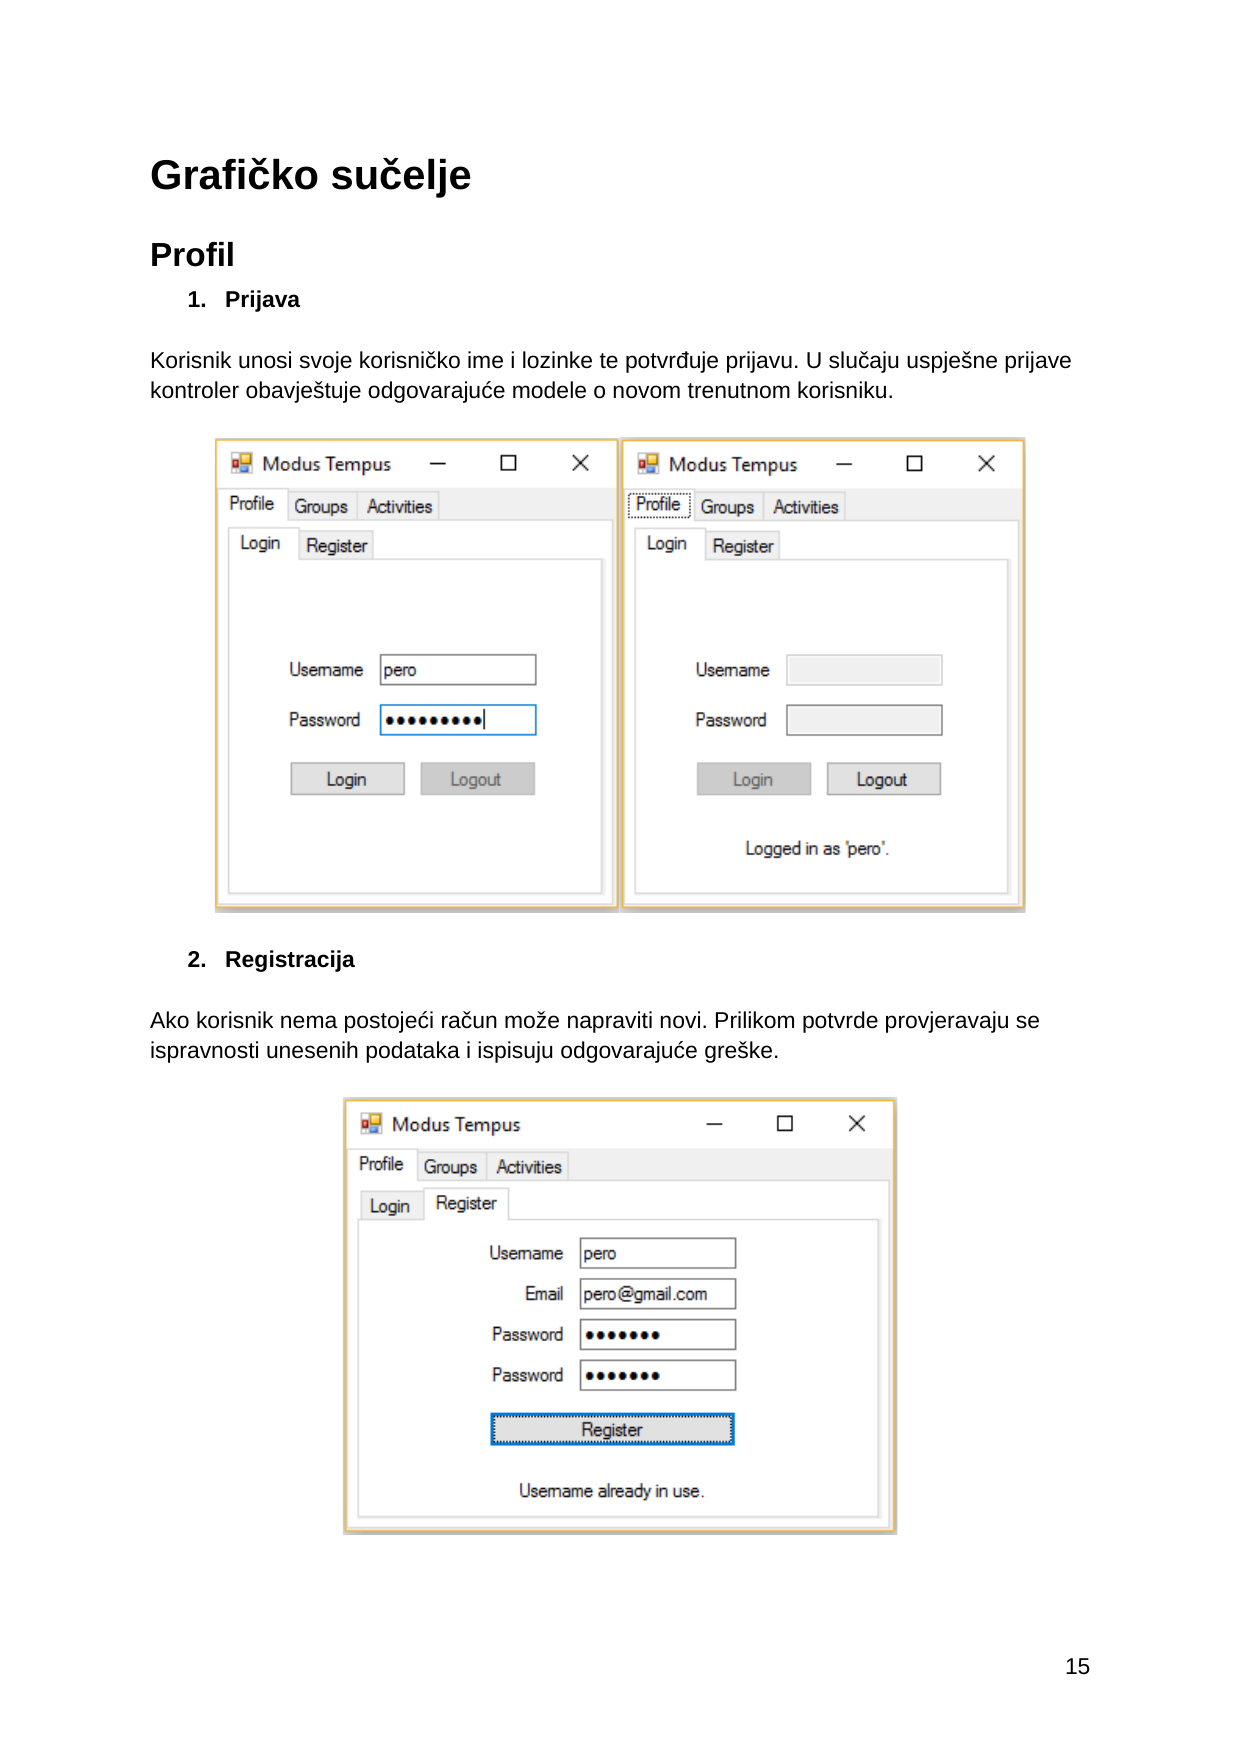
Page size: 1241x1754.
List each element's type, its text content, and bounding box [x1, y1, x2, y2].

text Ako korisnik nema postojeći račun može napraviti novi. Prilikom potvrde provjeravaju se ispravnosti unesenih podataka i ispisuju odgovarajuće greške. [150, 1007, 1090, 1063]
list Registracija [187, 946, 1090, 973]
list Prijava [187, 286, 1090, 313]
picture [342, 1097, 898, 1535]
text Korisnik unosi svoje korisničko ime i lozinke te potvrđuje prijavu. U slučaju uspješne prijave kontroler obavještuje odgovarajuće modele o novom trenutnom korisniku. [150, 347, 1090, 403]
picture [214, 437, 1026, 913]
subtitle Profil [150, 235, 1090, 274]
subtitle Grafičko sučelje [150, 150, 1090, 198]
